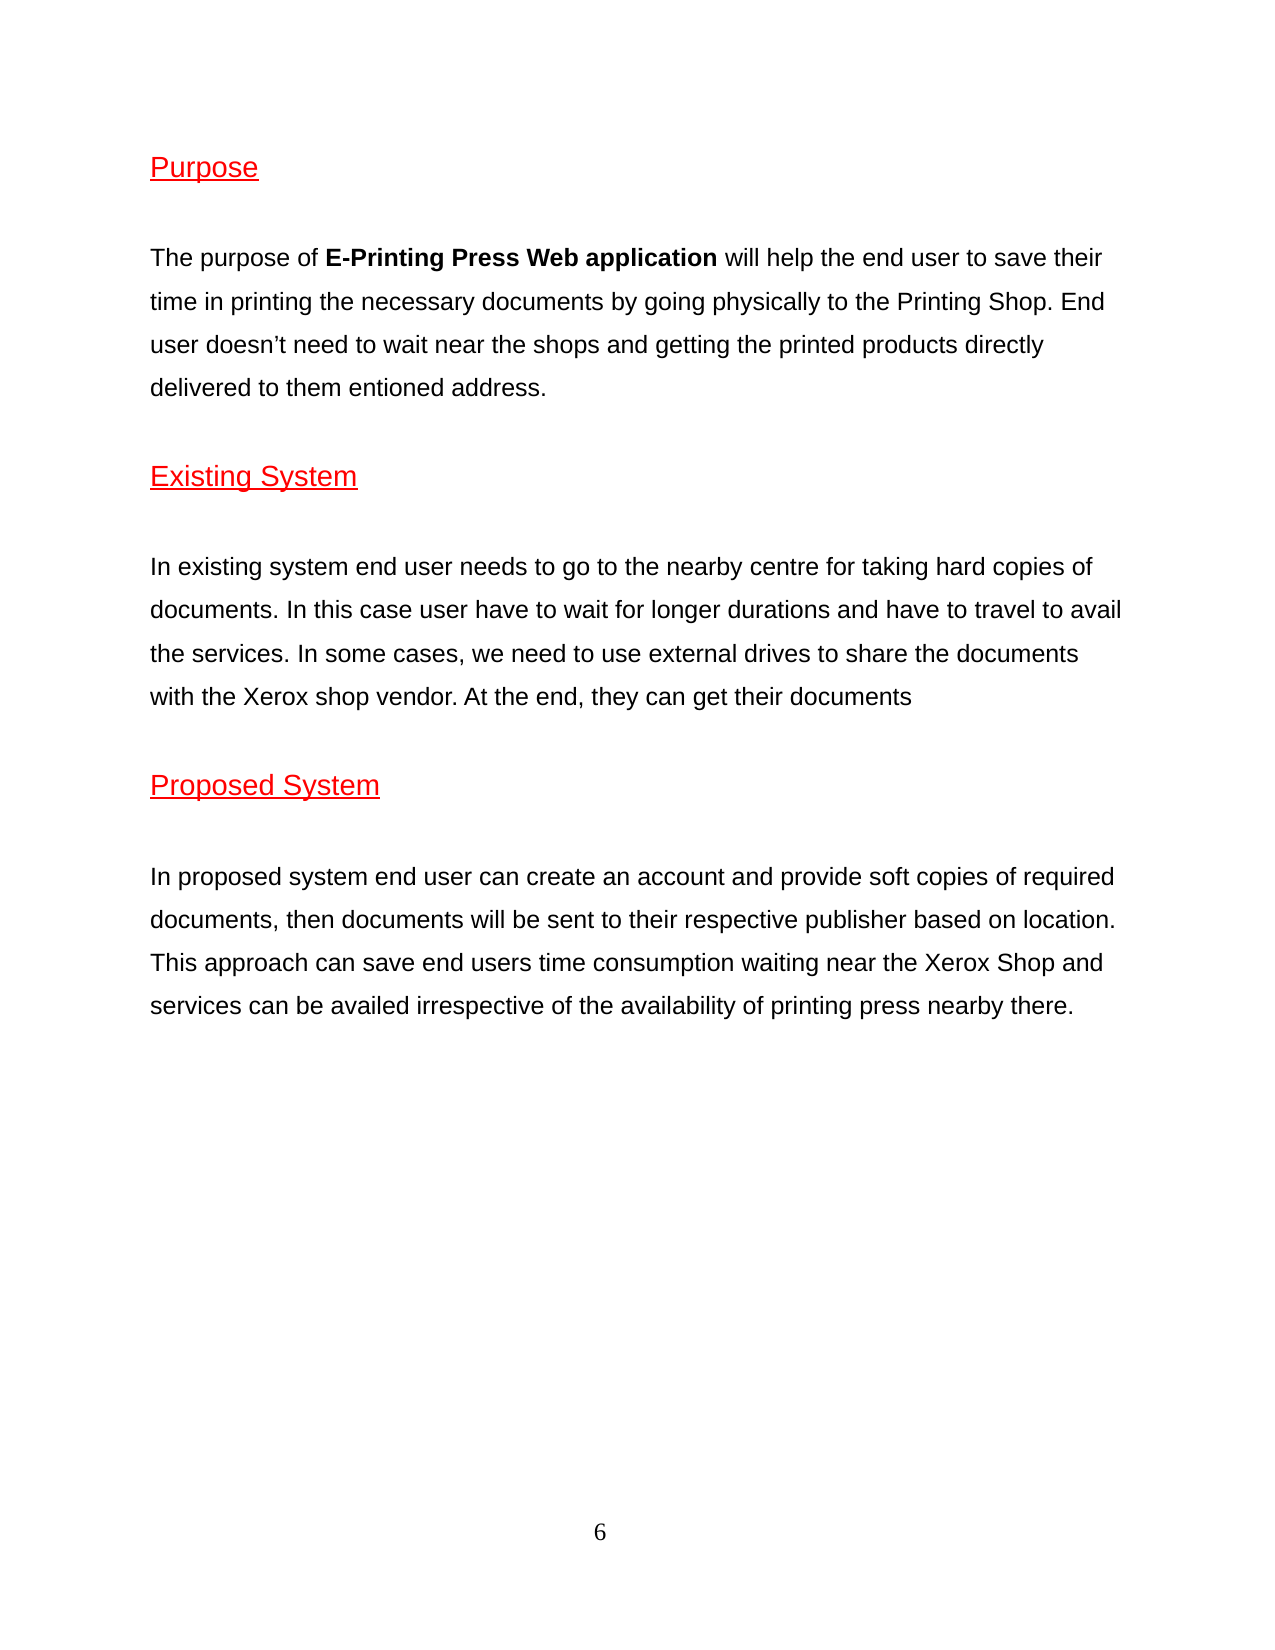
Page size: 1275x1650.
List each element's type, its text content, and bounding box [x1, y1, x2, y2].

text In proposed system end user can create an account and provide soft copies of required documents, then documents will be sent to their respective publisher based on location. This approach can save end users time consumption waiting near the Xerox Shop and services can be availed irrespective of the availability of printing press nearby there. [150, 861, 1125, 1019]
text Existing System [150, 459, 1125, 492]
text Purpose [150, 150, 1125, 183]
text Proposed System [150, 768, 1125, 802]
text In existing system end user needs to go to the nearby centre for taking hard copies of documents. In this case user have to wait for longer durations and have to travel to avail the services. In some cases, we need to use external drives to share the documents with the Xerox shop vendor. At the end, they can get their documents [150, 552, 1125, 711]
list The purpose of E-Printing Press Web application will help the end user to save their time in printing the necessary documents by going physically to the Printing Shop. End user doesn’t need to wait near the shops and getting the printed products directly delivered to them entioned address. [150, 243, 1125, 401]
